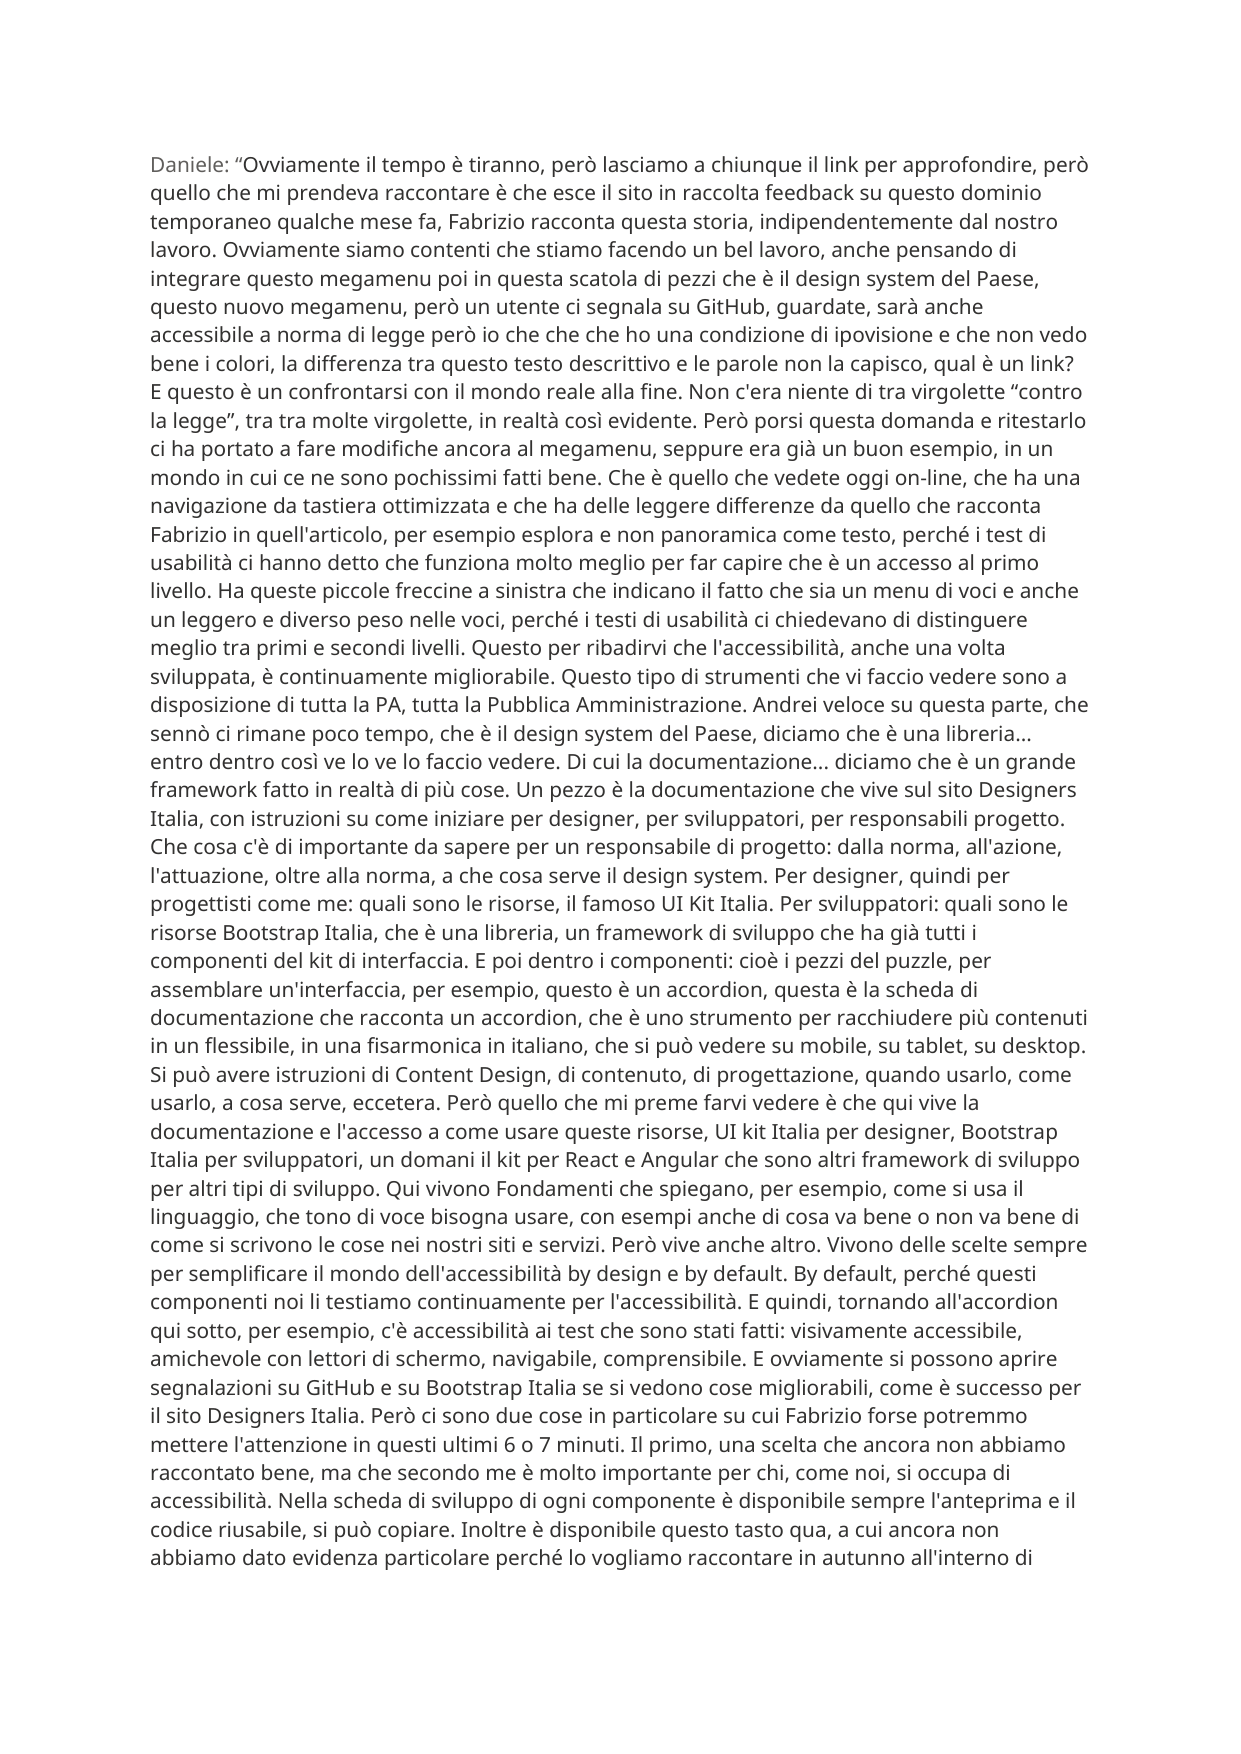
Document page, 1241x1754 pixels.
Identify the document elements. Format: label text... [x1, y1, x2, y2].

text Daniele: “Ovviamente il tempo è tiranno, però lasciamo a chiunque il link per approfondire, però quello che mi prendeva raccontare è che esce il sito in raccolta feedback su questo dominio temporaneo qualche mese fa, Fabrizio racconta questa storia, indipendentemente dal nostro lavoro. Ovviamente siamo contenti che stiamo facendo un bel lavoro, anche pensando di integrare questo megamenu poi in questa scatola di pezzi che è il design system del Paese, questo nuovo megamenu, però un utente ci segnala su GitHub, guardate, sarà anche accessibile a norma di legge però io che che che ho una condizione di ipovisione e che non vedo bene i colori, la differenza tra questo testo descrittivo e le parole non la capisco, qual è un link? E questo è un confrontarsi con il mondo reale alla fine. Non c'era niente di tra virgolette “contro la legge”, tra tra molte virgolette, in realtà così evidente. Però porsi questa domanda e ritestarlo ci ha portato a fare modifiche ancora al megamenu, seppure era già un buon esempio, in un mondo in cui ce ne sono pochissimi fatti bene. Che è quello che vedete oggi on-line, che ha una navigazione da tastiera ottimizzata e che ha delle leggere differenze da quello che racconta Fabrizio in quell'articolo, per esempio esplora e non panoramica come testo, perché i test di usabilità ci hanno detto che funziona molto meglio per far capire che è un accesso al primo livello. Ha queste piccole freccine a sinistra che indicano il fatto che sia un menu di voci e anche un leggero e diverso peso nelle voci, perché i testi di usabilità ci chiedevano di distinguere meglio tra primi e secondi livelli. Questo per ribadirvi che l'accessibilità, anche una volta sviluppata, è continuamente migliorabile. Questo tipo di strumenti che vi faccio vedere sono a disposizione di tutta la PA, tutta la Pubblica Amministrazione. Andrei veloce su questa parte, che sennò ci rimane poco tempo, che è il design system del Paese, diciamo che è una libreria... entro dentro così ve lo ve lo faccio vedere. Di cui la documentazione... diciamo che è un grande framework fatto in realtà di più cose. Un pezzo è la documentazione che vive sul sito Designers Italia, con istruzioni su come iniziare per designer, per sviluppatori, per responsabili progetto. Che cosa c'è di importante da sapere per un responsabile di progetto: dalla norma, all'azione, l'attuazione, oltre alla norma, a che cosa serve il design system. Per designer, quindi per progettisti come me: quali sono le risorse, il famoso UI Kit Italia. Per sviluppatori: quali sono le risorse Bootstrap Italia, che è una libreria, un framework di sviluppo che ha già tutti i componenti del kit di interfaccia. E poi dentro i componenti: cioè i pezzi del puzzle, per assemblare un'interfaccia, per esempio, questo è un accordion, questa è la scheda di documentazione che racconta un accordion, che è uno strumento per racchiudere più contenuti in un flessibile, in una fisarmonica in italiano, che si può vedere su mobile, su tablet, su desktop. Si può avere istruzioni di Content Design, di contenuto, di progettazione, quando usarlo, come usarlo, a cosa serve, eccetera. Però quello che mi preme farvi vedere è che qui vive la documentazione e l'accesso a come usare queste risorse, UI kit Italia per designer, Bootstrap Italia per sviluppatori, un domani il kit per React e Angular che sono altri framework di sviluppo per altri tipi di sviluppo. Qui vivono Fondamenti che spiegano, per esempio, come si usa il linguaggio, che tono di voce bisogna usare, con esempi anche di cosa va bene o non va bene di come si scrivono le cose nei nostri siti e servizi. Però vive anche altro. Vivono delle scelte sempre per semplificare il mondo dell'accessibilità by design e by default. By default, perché questi componenti noi li testiamo continuamente per l'accessibilità. E quindi, tornando all'accordion qui sotto, per esempio, c'è accessibilità ai test che sono stati fatti: visivamente accessibile, amichevole con lettori di schermo, navigabile, comprensibile. E ovviamente si possono aprire segnalazioni su GitHub e su Bootstrap Italia se si vedono cose migliorabili, come è successo per il sito Designers Italia. Però ci sono due cose in particolare su cui Fabrizio forse potremmo mettere l'attenzione in questi ultimi 6 o 7 minuti. Il primo, una scelta che ancora non abbiamo raccontato bene, ma che secondo me è molto importante per chi, come noi, si occupa di accessibilità. Nella scheda di sviluppo di ogni componente è disponibile sempre l'anteprima e il codice riusabile, si può copiare. Inoltre è disponibile questo tasto qua, a cui ancora non abbiamo dato evidenza particolare perché lo vogliamo raccontare in autunno all'interno di [150, 150, 1090, 1572]
